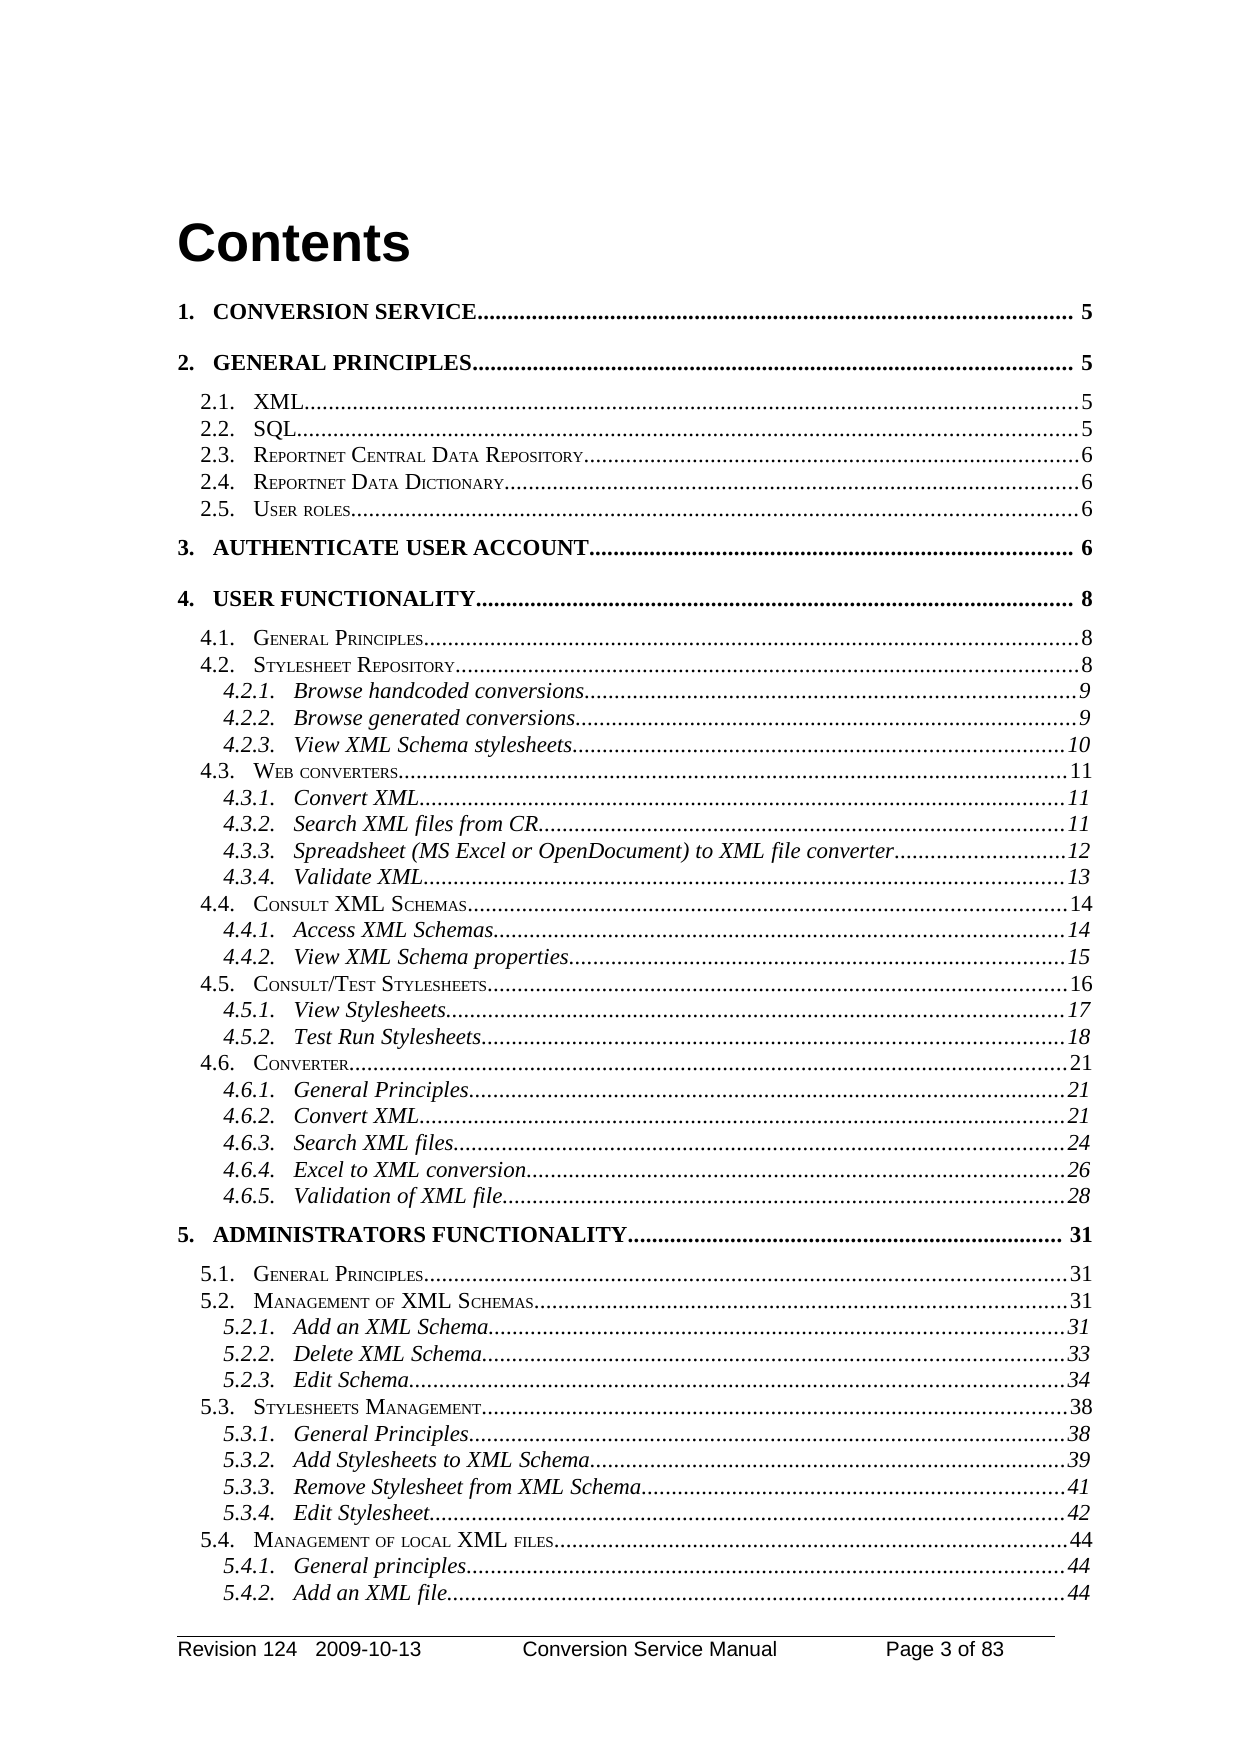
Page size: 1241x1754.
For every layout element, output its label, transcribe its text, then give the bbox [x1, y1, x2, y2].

text 4.6.1. General Principles 21 [223, 1076, 1092, 1102]
text 5.2.2. Delete XML Schema 33 [223, 1340, 1092, 1366]
text 5.3.1. General Principles 38 [223, 1419, 1092, 1446]
text 5.3.4. Edit Stylesheet 42 [223, 1499, 1092, 1526]
text 1. Conversion Service 5 [177, 298, 1092, 324]
text 5.4.1. General principles 44 [223, 1552, 1092, 1579]
text 4.6. Converter 21 [200, 1049, 1092, 1076]
text 4.3.4. Validate XML 13 [223, 863, 1092, 890]
text 4.5. Consult/Test Stylesheets 16 [200, 969, 1092, 996]
text 5.2.1. Add an XML Schema 31 [223, 1313, 1092, 1340]
text 4.5.2. Test Run Stylesheets 18 [223, 1023, 1092, 1049]
text 4.4.1. Access XML Schemas 14 [223, 916, 1092, 943]
text 2. General Principles 5 [177, 349, 1092, 376]
text 4.2.1. Browse handcoded conversions 9 [223, 677, 1092, 704]
text 5.1. General Principles 31 [200, 1260, 1092, 1287]
text 4.6.2. Convert XML 21 [223, 1102, 1092, 1129]
text 4.5.1. View Stylesheets 17 [223, 996, 1092, 1023]
text 4.3.3. Spreadsheet (MS Excel or OpenDocument) to XML file converter 12 [223, 837, 1092, 863]
text 4.2. Stylesheet Repository 8 [200, 651, 1092, 677]
text 2.1. XML 5 [200, 388, 1092, 415]
text 4. User functionality 8 [177, 585, 1092, 612]
text 4.1. General Principles 8 [200, 624, 1092, 651]
text 2.3. Reportnet Central Data Repository 6 [200, 441, 1092, 468]
text 4.2.3. View XML Schema stylesheets 10 [223, 730, 1092, 757]
text 5.4. Management of local XML files 44 [200, 1526, 1092, 1552]
text 5.2.3. Edit Schema 34 [223, 1366, 1092, 1393]
text 4.3.1. Convert XML 11 [223, 783, 1092, 810]
subtitle Contents [177, 210, 1092, 273]
text 2.2. SQL 5 [200, 415, 1092, 441]
text 5.3. Stylesheets Management 38 [200, 1393, 1092, 1419]
text 4.2.2. Browse generated conversions 9 [223, 704, 1092, 730]
text 5.2. Management of XML Schemas 31 [200, 1287, 1092, 1313]
text 4.3.2. Search XML files from CR 11 [223, 810, 1092, 837]
text 3. Authenticate User Account 6 [177, 533, 1092, 560]
text 5.3.3. Remove Stylesheet from XML Schema 41 [223, 1473, 1092, 1499]
text 5.4.2. Add an XML file 44 [223, 1579, 1092, 1605]
text 5. Administrators functionality 31 [177, 1221, 1092, 1248]
text 2.5. User roles 6 [200, 494, 1092, 521]
text 4.6.3. Search XML files 24 [223, 1129, 1092, 1155]
text 2.4. Reportnet Data Dictionary 6 [200, 468, 1092, 494]
text 4.6.5. Validation of XML file 28 [223, 1182, 1092, 1208]
text 5.3.2. Add Stylesheets to XML Schema 39 [223, 1446, 1092, 1473]
text 4.4.2. View XML Schema properties 15 [223, 943, 1092, 969]
text 4.4. Consult XML Schemas 14 [200, 890, 1092, 916]
text 4.6.4. Excel to XML conversion 26 [223, 1155, 1092, 1182]
text 4.3. Web converters 11 [200, 757, 1092, 783]
